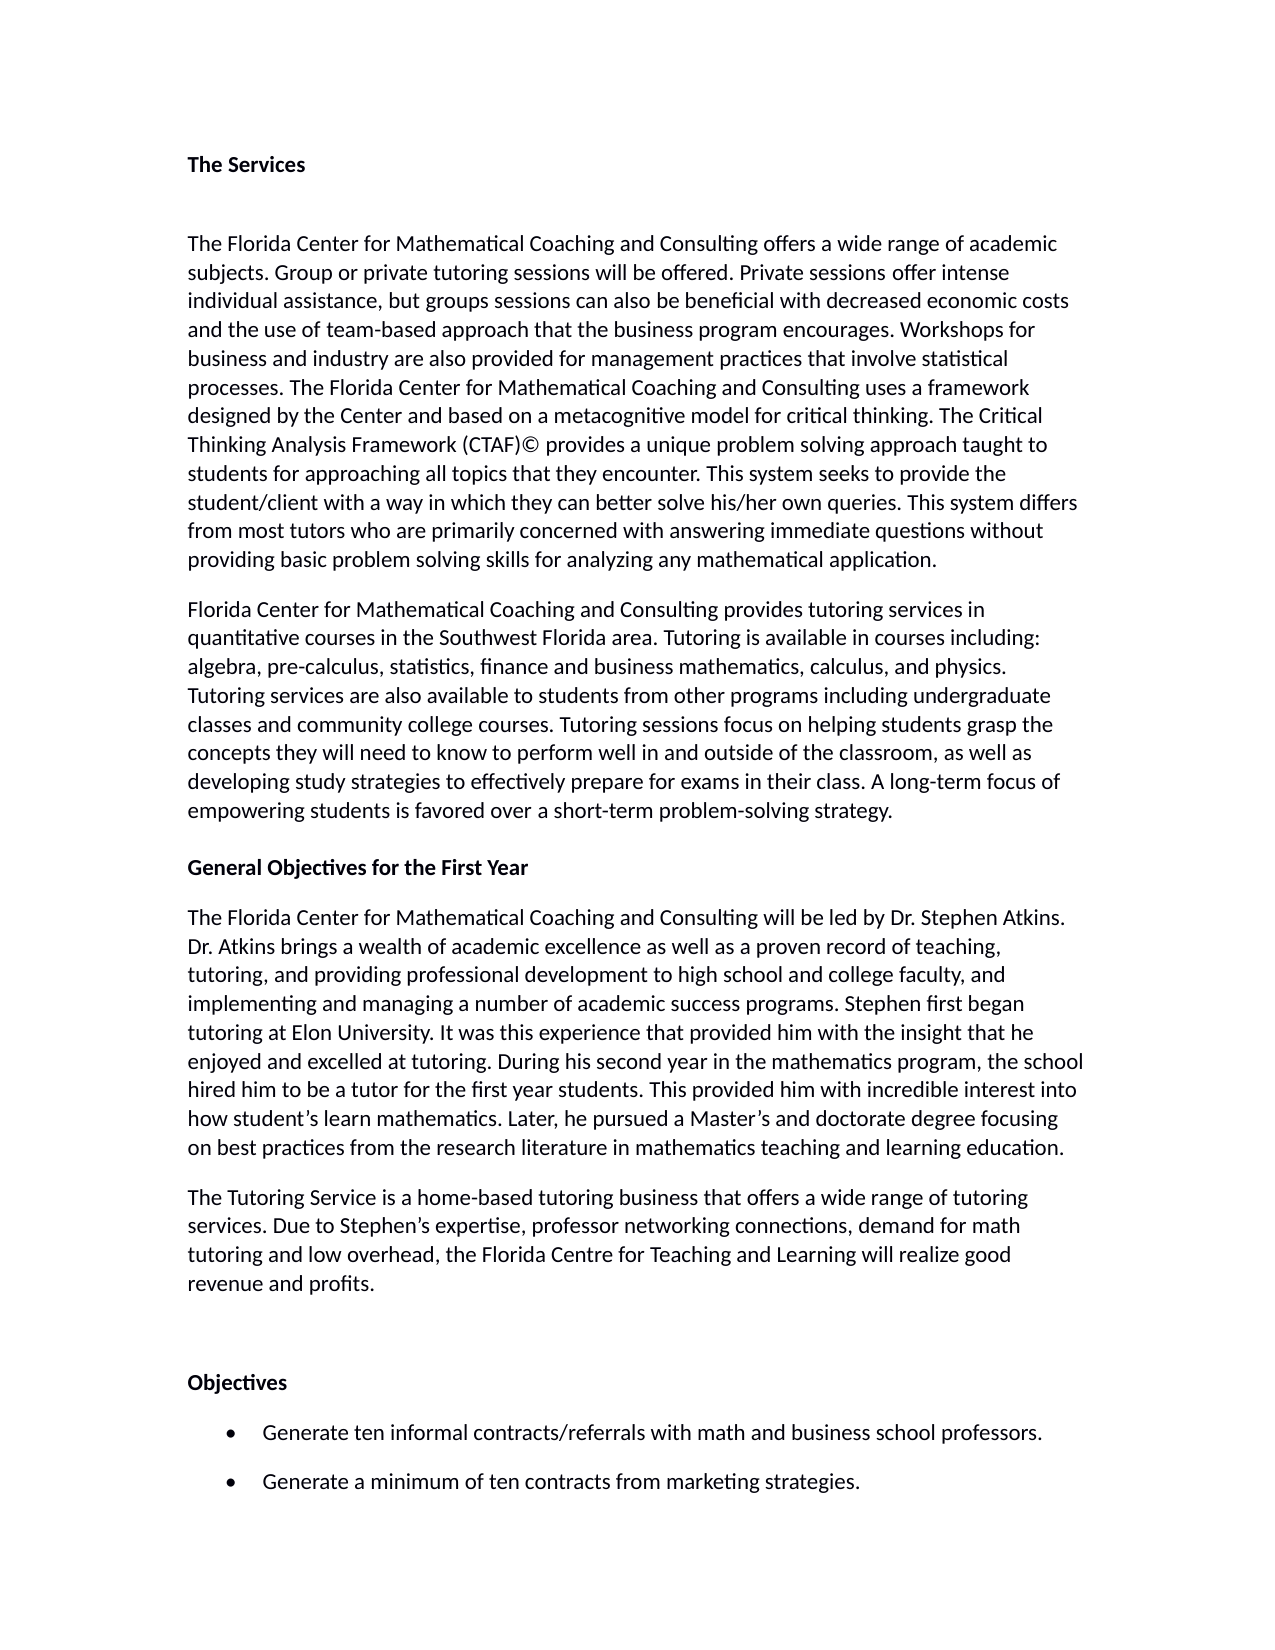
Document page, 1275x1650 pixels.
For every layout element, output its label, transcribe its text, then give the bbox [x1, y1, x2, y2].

text The Florida Center for Mathematical Coaching and Consulting offers a wide range of academic subjects. Group or private tutoring sessions will be offered. Private sessions offer intense individual assistance, but groups sessions can also be beneficial with decreased economic costs and the use of team-based approach that the business program encourages. Workshops for business and industry are also provided for management practices that involve statistical processes. The Florida Center for Mathematical Coaching and Consulting uses a framework designed by the Center and based on a metacognitive model for critical thinking. The Critical Thinking Analysis Framework (CTAF)© provides a unique problem solving approach taught to students for approaching all topics that they encounter. This system seeks to provide the student/client with a way in which they can better solve his/her own queries. This system differs from most tutors who are primarily concerned with answering immediate questions without providing basic problem solving skills for analyzing any mathematical application. [187, 228, 1087, 573]
text The Tutoring Service is a home-based tutoring business that offers a wide range of tutoring services. Due to Stephen’s expertise, professor networking connections, demand for math tutoring and low overhead, the Florida Centre for Teaching and Learning will realize good revenue and profits. [187, 1182, 1087, 1297]
list Generate a minimum of ten contracts from marketing strategies. [225, 1467, 1087, 1495]
list Generate ten informal contracts/referrals with math and business school professors. [225, 1417, 1087, 1446]
text The Services [187, 150, 1087, 207]
text The Florida Center for Mathematical Coaching and Consulting will be led by Dr. Stephen Atkins. Dr. Atkins brings a wealth of academic excellence as well as a proven record of teaching, tutoring, and providing professional development to high school and college faculty, and implementing and managing a number of academic success programs. Stephen first began tutoring at Elon University. It was this experience that provided him with the insight that he enjoyed and excelled at tutoring. During his second year in the mathematics program, the school hired him to be a tutor for the first year students. This provided him with incredible interest into how student’s learn mathematics. Later, he pursued a Master’s and doctorate degree focusing on best practices from the research literature in mathematics teaching and learning education. [187, 902, 1087, 1161]
text Objectives [187, 1367, 1087, 1396]
text Florida Center for Mathematical Coaching and Consulting provides tutoring services in quantitative courses in the Southwest Florida area. Tutoring is available in courses including: algebra, pre-calculus, statistics, finance and business mathematics, calculus, and physics. Tutoring services are also available to students from other programs including undergraduate classes and community college courses. Tutoring sessions focus on helping students grasp the concepts they will need to know to perform well in and outside of the classroom, as well as developing study strategies to effectively prepare for exams in their class. A long-term focus of empowering students is favored over a short-term problem-solving strategy. General Objectives for the First Year [187, 594, 1087, 882]
